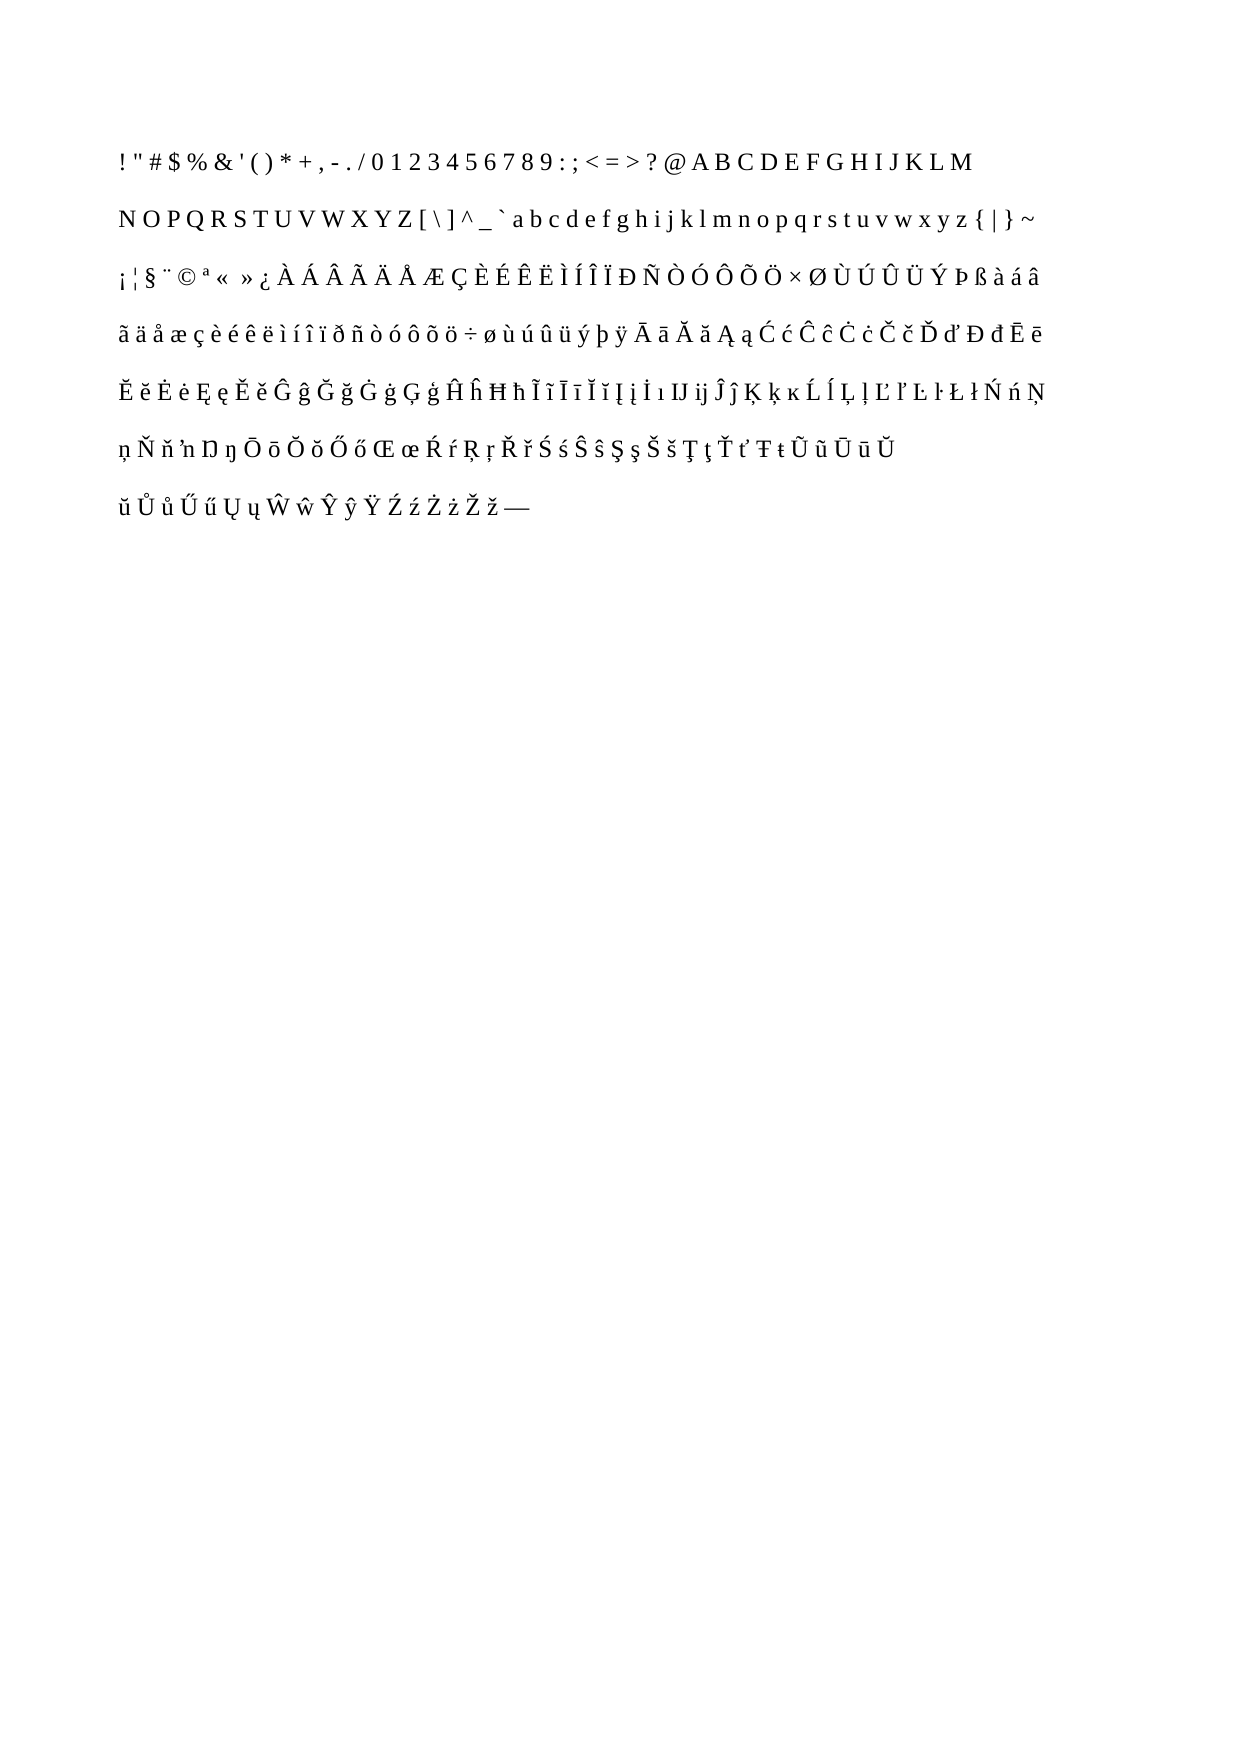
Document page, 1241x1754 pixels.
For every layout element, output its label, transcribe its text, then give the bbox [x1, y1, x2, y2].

text ņ Ň ň ŉ Ŋ ŋ Ō ō Ŏ ŏ Ő ő Œ œ Ŕ ŕ Ŗ ŗ Ř ř Ś ś Ŝ ŝ Ş ş Š š Ţ ţ Ť ť Ŧ ŧ Ũ ũ Ū ū Ŭ [118, 434, 1122, 463]
text Ĕ ĕ Ė ė Ę ę Ě ě Ĝ ĝ Ğ ğ Ġ ġ Ģ ģ Ĥ ĥ Ħ ħ Ĩ ĩ Ī ī Ĭ ĭ Į į İ ı Ĳ ĳ Ĵ ĵ Ķ ķ ĸ Ĺ ĺ Ļ ļ Ľ ľ Ŀ ŀ Ł ł Ń ń Ņ [118, 377, 1122, 406]
text ã ä å æ ç è é ê ë ì í î ï ð ñ ò ó ô õ ö ÷ ø ù ú û ü ý þ ÿ Ā ā Ă ă Ą ą Ć ć Ĉ ĉ Ċ ċ Č č Ď ď Đ đ Ē ē [118, 319, 1122, 348]
text ŭ Ů ů Ű ű Ų ų Ŵ ŵ Ŷ ŷ Ÿ Ź ź Ż ż Ž ž — [118, 492, 1122, 521]
text N O P Q R S T U V W X Y Z [ \ ] ^ _ ` a b c d e f g h i j k l m n o p q r s t u v w x y z { | } ~ [118, 204, 1122, 233]
text ¡ ¦ § ¨ © ª « » ¿ À Á Â Ã Ä Å Æ Ç È É Ê Ë Ì Í Î Ï Ð Ñ Ò Ó Ô Õ Ö × Ø Ù Ú Û Ü Ý Þ ß à á â [118, 262, 1122, 291]
text ! " # $ % & ' ( ) * + , - . / 0 1 2 3 4 5 6 7 8 9 : ; < = > ? @ A B C D E F G H I J K L M [118, 147, 1122, 176]
